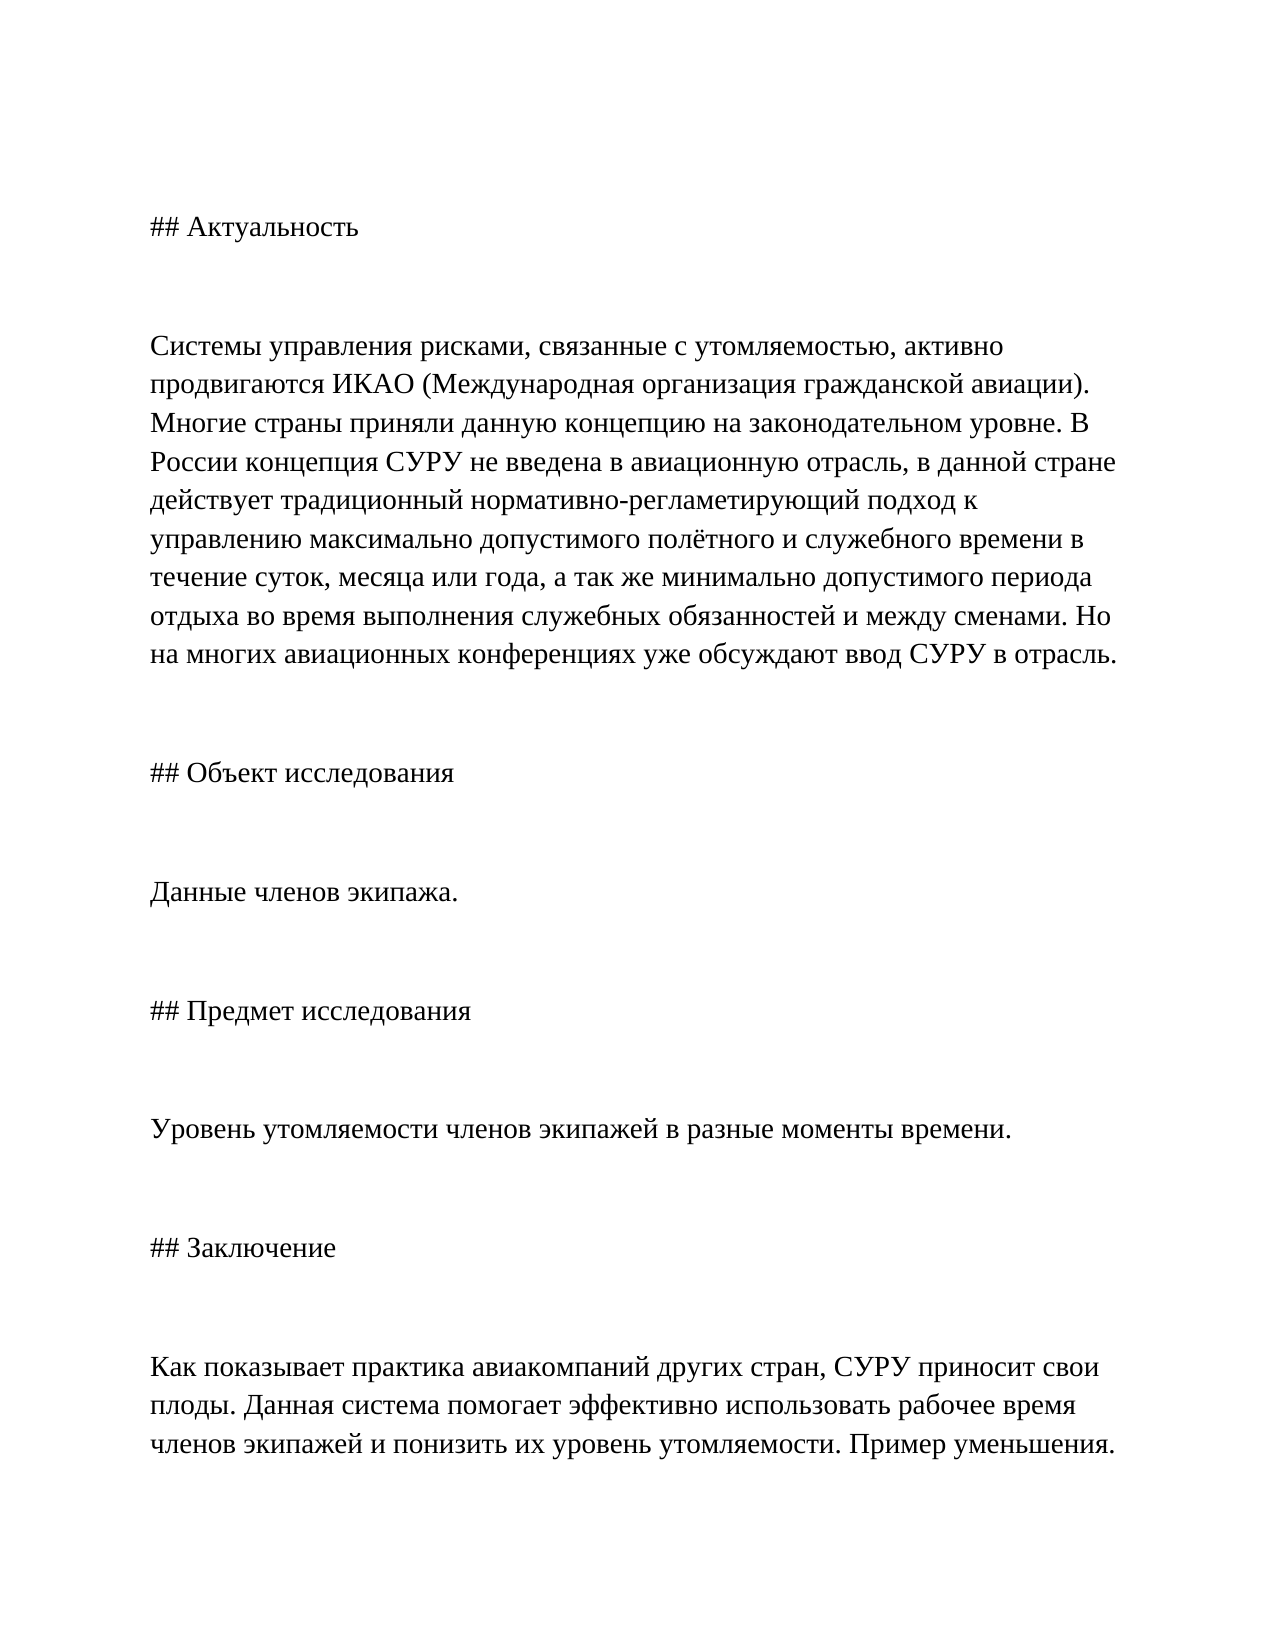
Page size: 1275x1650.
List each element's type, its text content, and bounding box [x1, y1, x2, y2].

text ## Объект исследования [150, 755, 1125, 789]
text ## Актуальность [150, 209, 1125, 243]
text ## Предмет исследования [150, 993, 1125, 1026]
text Системы управления рисками, связанные с утомляемостью, активно продвигаются ИКАО (Международная организация гражданской авиации). Многие страны приняли данную концепцию на законодательном уровне. В России концепция СУРУ не введена в авиационную отрасль, в данной стране действует традиционный нормативно-регламетирующий подход к управлению максимально допустимого полётного и служебного времени в течение суток, месяца или года, а так же минимально допустимого периода отдыха во время выполнения служебных обязанностей и между сменами. Но на многих авиационных конференциях уже обсуждают ввод СУРУ в отрасль. [150, 328, 1125, 670]
text Уровень утомляемости членов экипажей в разные моменты времени. [150, 1111, 1125, 1145]
text Как показывает практика авиакомпаний других стран, СУРУ приносит свои плоды. Данная система помогает эффективно использовать рабочее время членов экипажей и понизить их уровень утомляемости. Пример уменьшения. [150, 1349, 1125, 1459]
text Данные членов экипажа. [150, 874, 1125, 907]
text ## Заключение [150, 1230, 1125, 1264]
